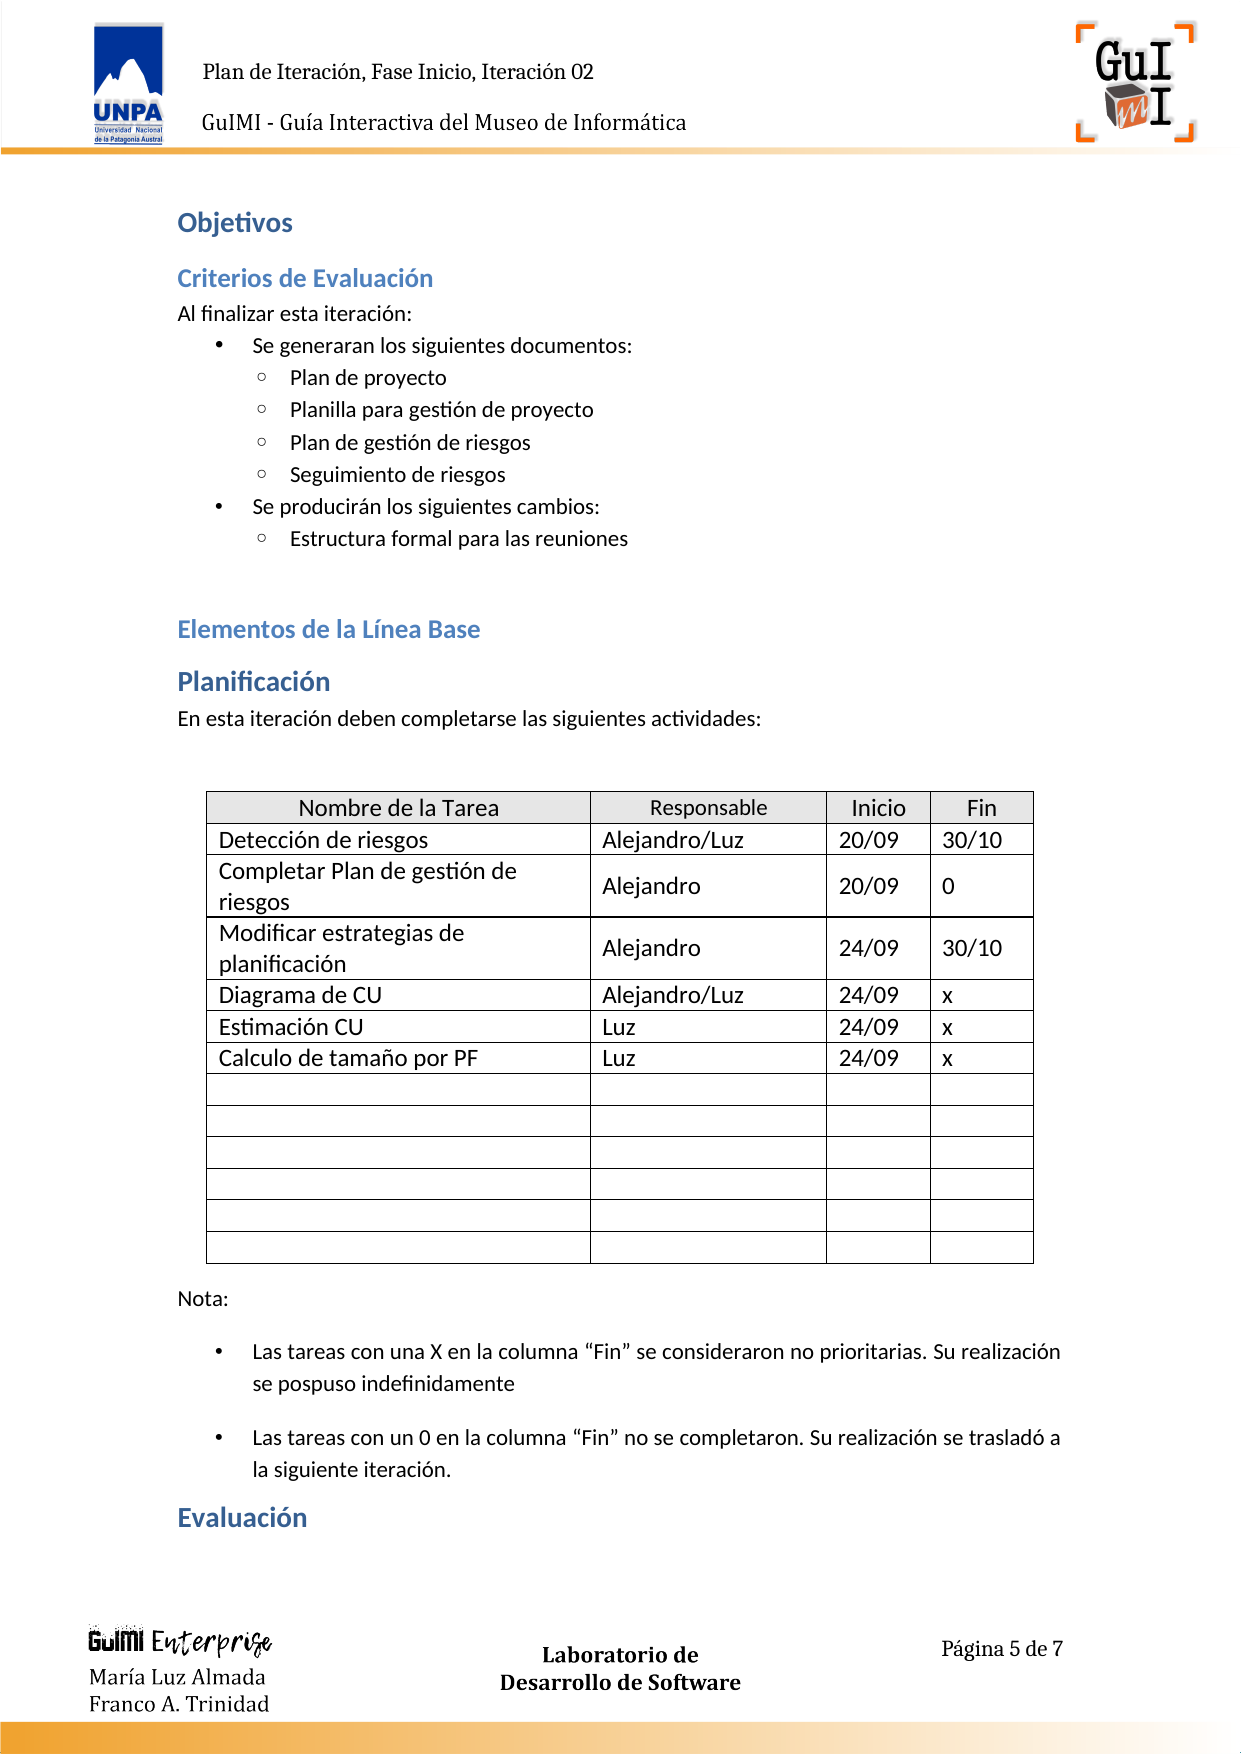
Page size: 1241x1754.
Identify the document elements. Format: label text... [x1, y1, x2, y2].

table_header Responsable [591, 792, 826, 823]
table_cell Detección de riesgos [207, 824, 590, 854]
table_cell Completar Plan de gestión de riesgos [207, 855, 590, 916]
list Estructura formal para las reuniones [252, 524, 1063, 552]
picture [0, 1613, 1241, 1754]
text Nota: [177, 1284, 1063, 1312]
list Seguimiento de riesgos [252, 460, 1063, 488]
table_header Fin [931, 792, 1033, 823]
table_cell Diagrama de CU [207, 980, 590, 1010]
table_cell [207, 1106, 590, 1136]
table_cell Estimación CU [207, 1011, 590, 1042]
text Objetivos [177, 204, 1063, 240]
table_cell x [931, 1043, 1033, 1073]
table_cell 0 [931, 855, 1033, 916]
table_cell 30/10 [931, 918, 1033, 978]
table_cell 24/09 [827, 1043, 930, 1073]
table_cell [591, 1074, 826, 1105]
table_cell [207, 1074, 590, 1105]
table_cell Alejandro/Luz [591, 824, 826, 854]
text Planificación [177, 663, 1063, 698]
table_cell 24/09 [827, 980, 930, 1010]
table_cell [591, 1106, 826, 1136]
list Las tareas con un 0 en la columna “Fin” no se completaron. Su realización se trasladó a la siguiente iteración. [215, 1423, 1063, 1483]
table_cell [591, 1232, 826, 1262]
table_cell [827, 1137, 930, 1168]
table_header Inicio [827, 792, 930, 823]
table_cell Alejandro [591, 918, 826, 978]
table_cell [207, 1169, 590, 1199]
table_cell [931, 1200, 1033, 1231]
table_cell 20/09 [827, 855, 930, 916]
list Plan de proyecto [252, 363, 1063, 391]
text Criterios de Evaluación [177, 261, 1063, 294]
text En esta iteración deben completarse las siguientes actividades: [177, 704, 1063, 733]
table_cell 24/09 [827, 918, 930, 978]
table_cell [827, 1232, 930, 1262]
table_cell [591, 1200, 826, 1231]
table_cell [827, 1169, 930, 1199]
table_cell [207, 1232, 590, 1262]
table_cell [827, 1200, 930, 1231]
table_cell Luz [591, 1043, 826, 1073]
list Planilla para gestión de proyecto [252, 396, 1063, 423]
table_cell [827, 1074, 930, 1105]
table_cell Luz [591, 1011, 826, 1042]
table_cell 24/09 [827, 1011, 930, 1042]
table_cell [591, 1137, 826, 1168]
table_cell [827, 1106, 930, 1136]
table_cell [207, 1137, 590, 1168]
list Se generaran los siguientes documentos: [215, 331, 1063, 359]
table_cell [931, 1169, 1033, 1199]
table_cell Alejandro/Luz [591, 980, 826, 1010]
table_cell [591, 1169, 826, 1199]
list Se producirán los siguientes cambios: [215, 492, 1063, 520]
table_cell Modificar estrategias de planificación [207, 918, 590, 978]
table_cell [931, 1074, 1033, 1105]
list Las tareas con una X en la columna “Fin” se consideraron no prioritarias. Su realización se pospuso indefinidamente [215, 1337, 1063, 1398]
table_cell [931, 1137, 1033, 1168]
table_cell x [931, 1011, 1033, 1042]
table_cell 20/09 [827, 824, 930, 854]
table_cell [931, 1106, 1033, 1136]
table_cell x [931, 980, 1033, 1010]
table_header Nombre de la Tarea [207, 792, 590, 823]
table_cell Alejandro [591, 855, 826, 916]
picture [0, 0, 1241, 155]
table_cell [207, 1200, 590, 1231]
text Al finalizar esta iteración: [177, 299, 1063, 327]
text Evaluación [177, 1499, 1063, 1535]
text Elementos de la Línea Base [177, 612, 1063, 645]
list Plan de gestión de riesgos [252, 428, 1063, 456]
table_cell Calculo de tamaño por PF [207, 1043, 590, 1073]
table_cell [931, 1232, 1033, 1262]
table_cell 30/10 [931, 824, 1033, 854]
